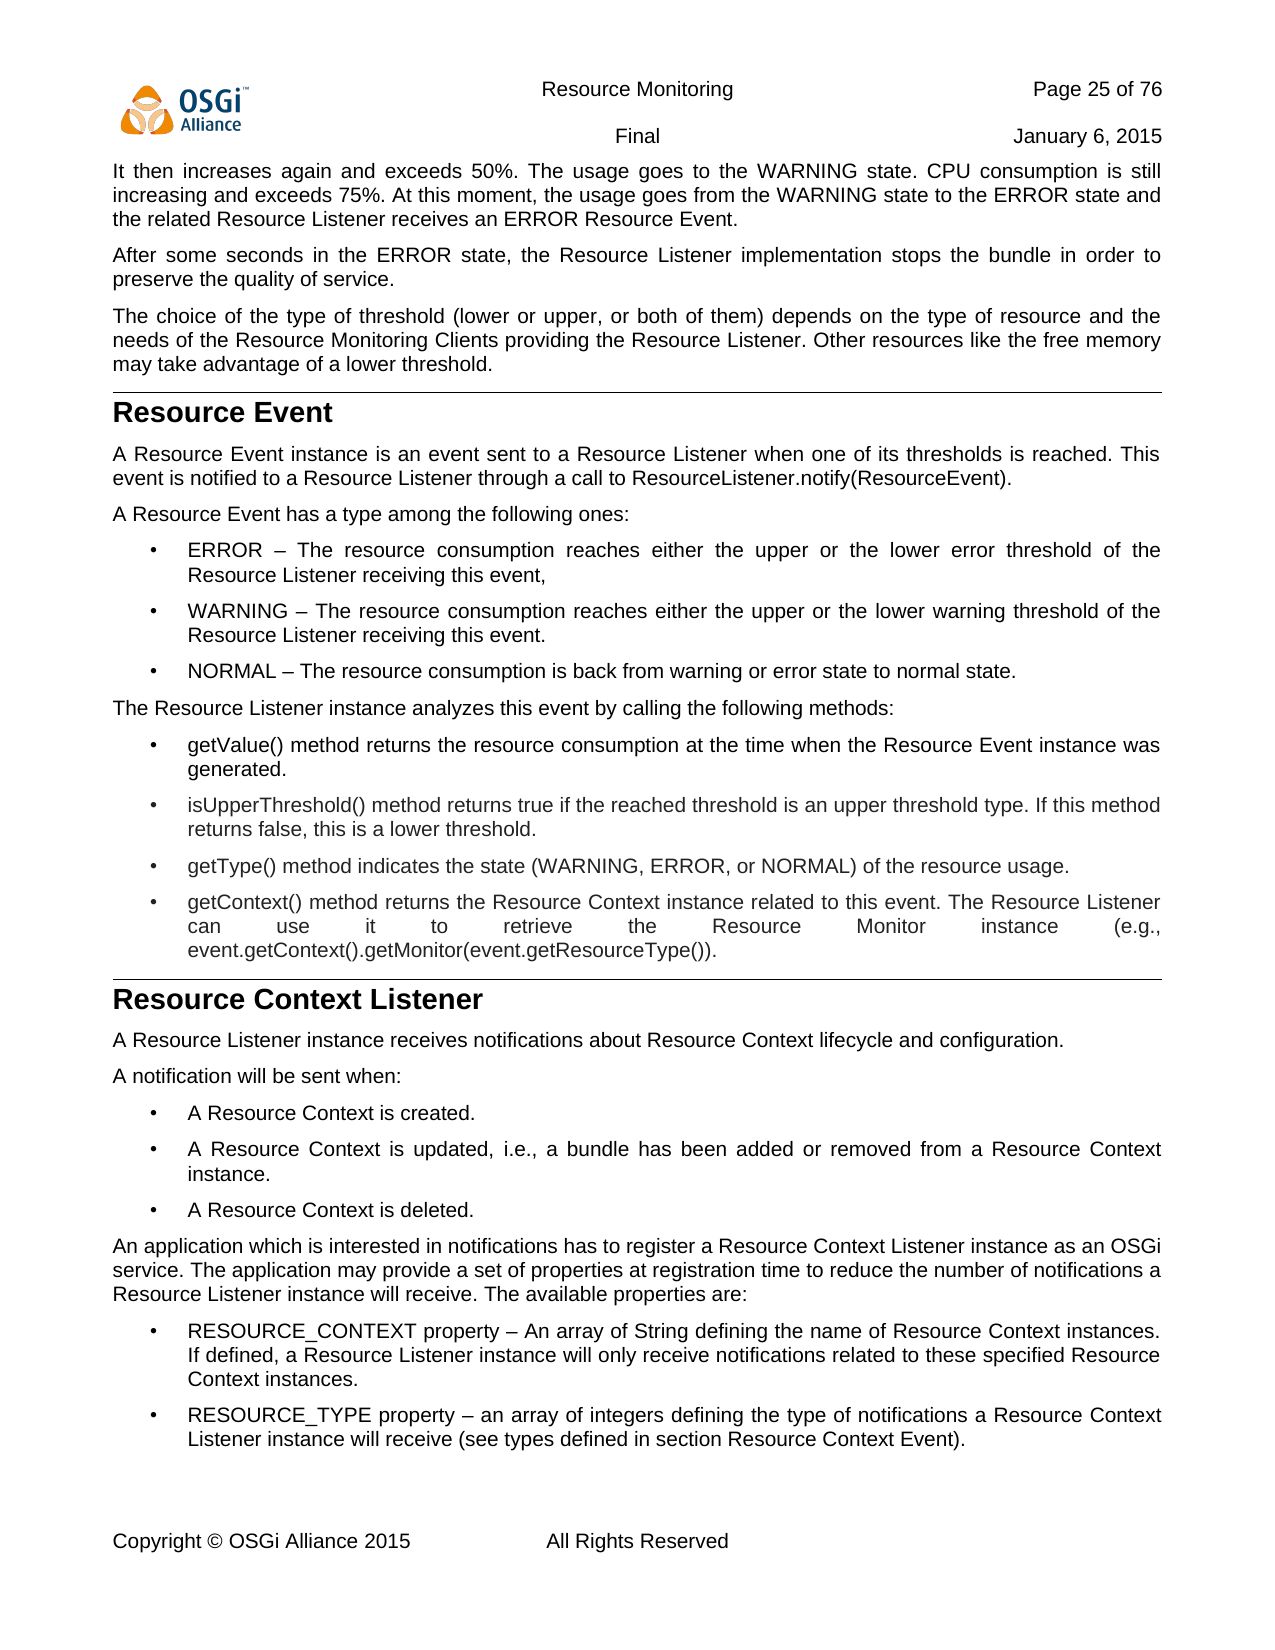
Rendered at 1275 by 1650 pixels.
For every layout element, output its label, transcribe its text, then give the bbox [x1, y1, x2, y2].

text The choice of the type of threshold (lower or upper, or both of them) depends on the type of resource and the needs of the Resource Monitoring Clients providing the Resource Listener. Other resources like the free memory may take advantage of a lower threshold. [112, 304, 1162, 376]
text A notification will be sent when: [112, 1064, 1162, 1088]
list NORMAL – The resource consumption is back from warning or error state to normal state. [150, 659, 1162, 683]
list RESOURCE_CONTEXT property – An array of String defining the name of Resource Context instances. If defined, a Resource Listener instance will only receive notifications related to these specified Resource Context instances. [150, 1319, 1162, 1391]
list ERROR – The resource consumption reaches either the upper or the lower error threshold of the Resource Listener receiving this event, [150, 538, 1162, 586]
list getContext() method returns the Resource Context instance related to this event. The Resource Listener can use it to retrieve the Resource Monitor instance (e.g., event.getContext().getMonitor(event.getResourceType()). [150, 890, 1162, 962]
list A Resource Context is updated, i.e., a bundle has been added or removed from a Resource Context instance. [150, 1137, 1162, 1185]
text The Resource Listener instance analyzes this event by calling the following methods: [112, 696, 1162, 720]
list RESOURCE_TYPE property – an array of integers defining the type of notifications a Resource Context Listener instance will receive (see types defined in section Resource Context Event). [150, 1403, 1162, 1451]
subtitle Resource Context Listener [112, 980, 1162, 1015]
text It then increases again and exceeds 50%. The usage goes to the WARNING state. CPU consumption is still increasing and exceeds 75%. At this moment, the usage goes from the WARNING state to the ERROR state and the related Resource Listener receives an ERROR Resource Event. [112, 159, 1162, 231]
text A Resource Listener instance receives notifications about Resource Context lifecycle and configuration. [112, 1028, 1162, 1052]
text An application which is interested in notifications has to register a Resource Context Listener instance as an OSGi service. The application may provide a set of properties at registration time to reduce the number of notifications a Resource Listener instance will receive. The available properties are: [112, 1234, 1162, 1306]
list WARNING – The resource consumption reaches either the upper or the lower warning threshold of the Resource Listener receiving this event. [150, 599, 1162, 647]
text A Resource Event instance is an event sent to a Resource Listener when one of its thresholds is reached. This event is notified to a Resource Listener through a call to ResourceListener.notify(ResourceEvent). [112, 441, 1162, 489]
text After some seconds in the ERROR state, the Resource Listener implementation stops the bundle in order to preserve the quality of service. [112, 243, 1162, 291]
list A Resource Context is created. [150, 1101, 1162, 1125]
list getType() method indicates the state (WARNING, ERROR, or NORMAL) of the resource usage. [150, 853, 1162, 877]
subtitle Resource Event [112, 393, 1162, 429]
list isUpperThreshold() method returns true if the reached threshold is an upper threshold type. If this method returns false, this is a lower threshold. [150, 793, 1162, 841]
picture [113, 78, 257, 142]
list A Resource Context is deleted. [150, 1198, 1162, 1222]
list getValue() method returns the resource consumption at the time when the Resource Event instance was generated. [150, 732, 1162, 780]
text A Resource Event has a type among the following ones: [112, 502, 1162, 526]
